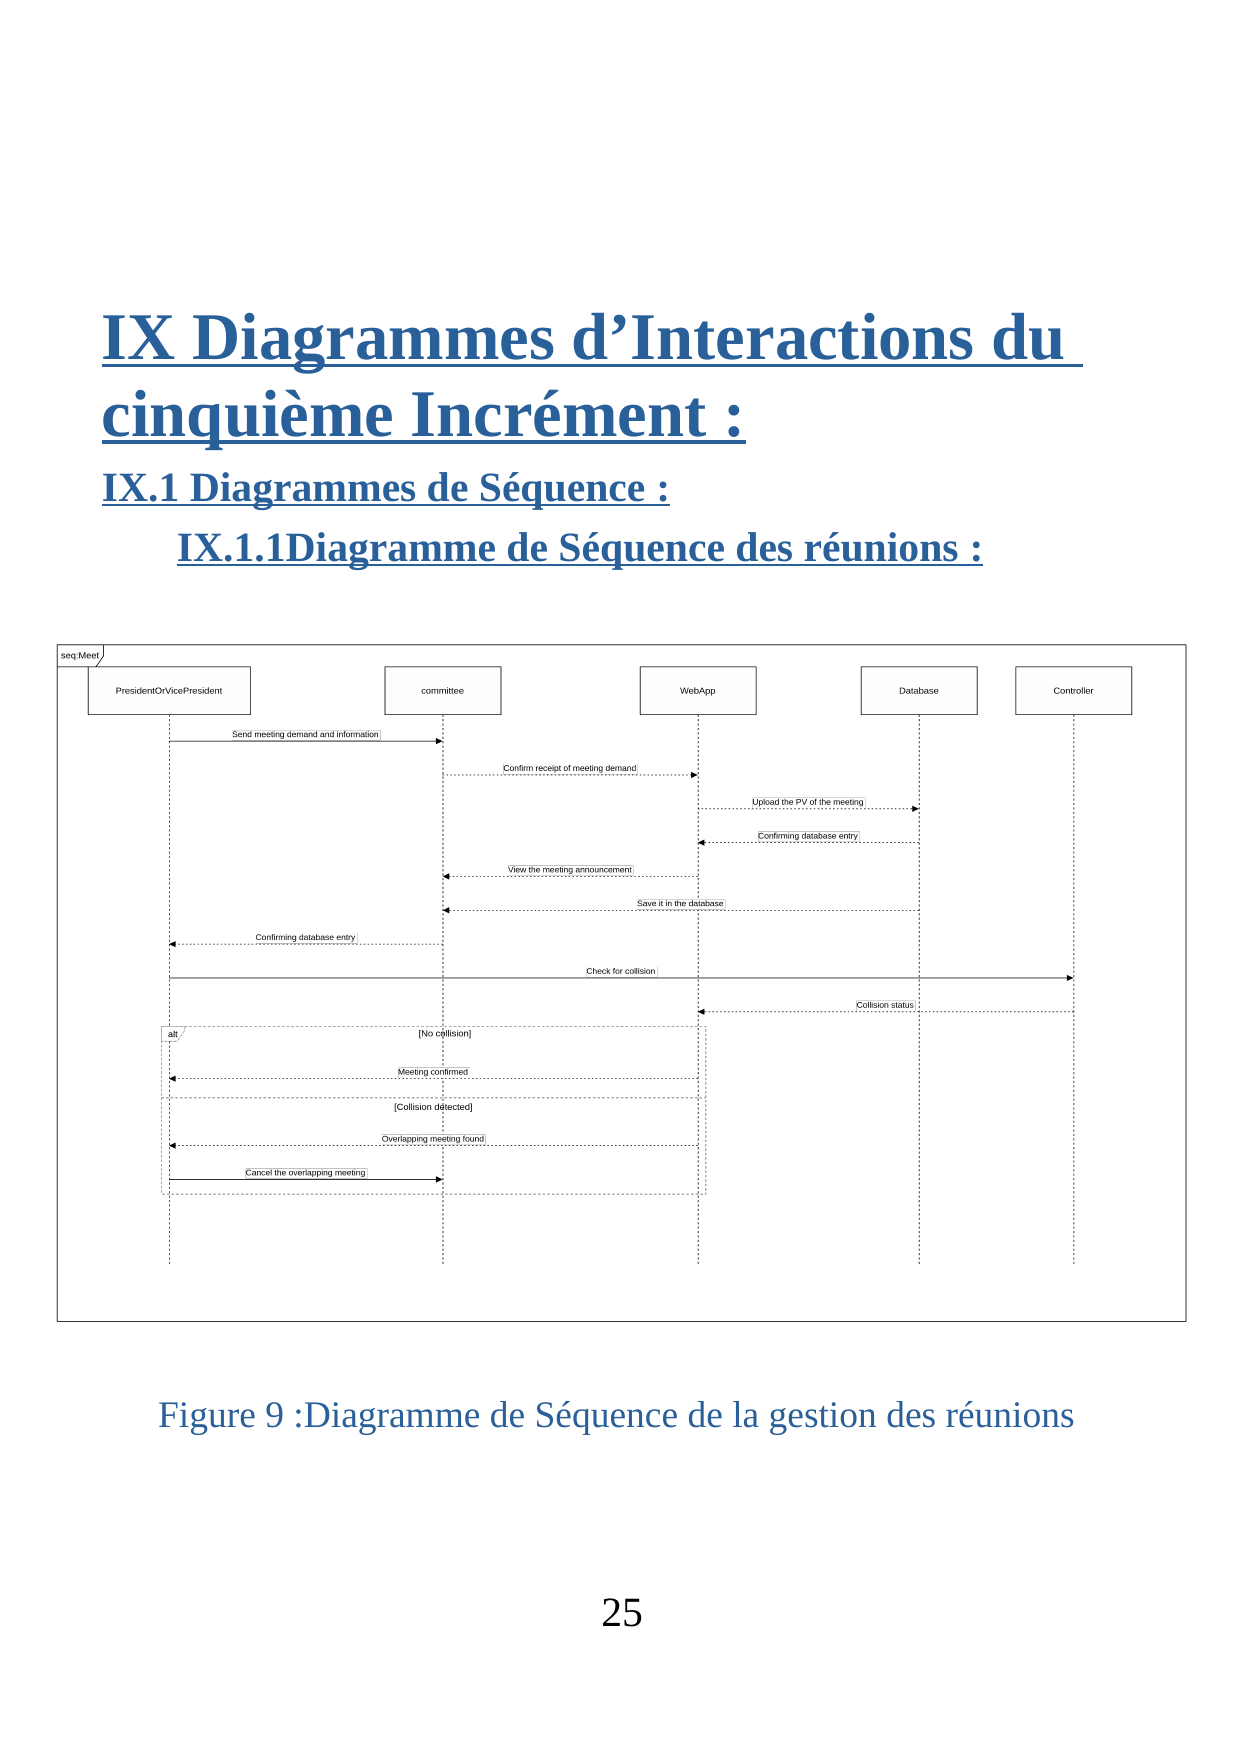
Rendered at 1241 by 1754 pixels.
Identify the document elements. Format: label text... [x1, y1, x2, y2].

text IX Diagrammes d’Interactions du cinquième Incrément : [102, 297, 1142, 451]
text Figure 9 :Diagramme de Séquence de la gestion des réunions [102, 1388, 1142, 1436]
picture [50, 637, 1194, 1329]
text IX.1 Diagrammes de Séquence : [102, 463, 1142, 511]
text IX.1.1Diagramme de Séquence des réunions : [177, 522, 1142, 570]
